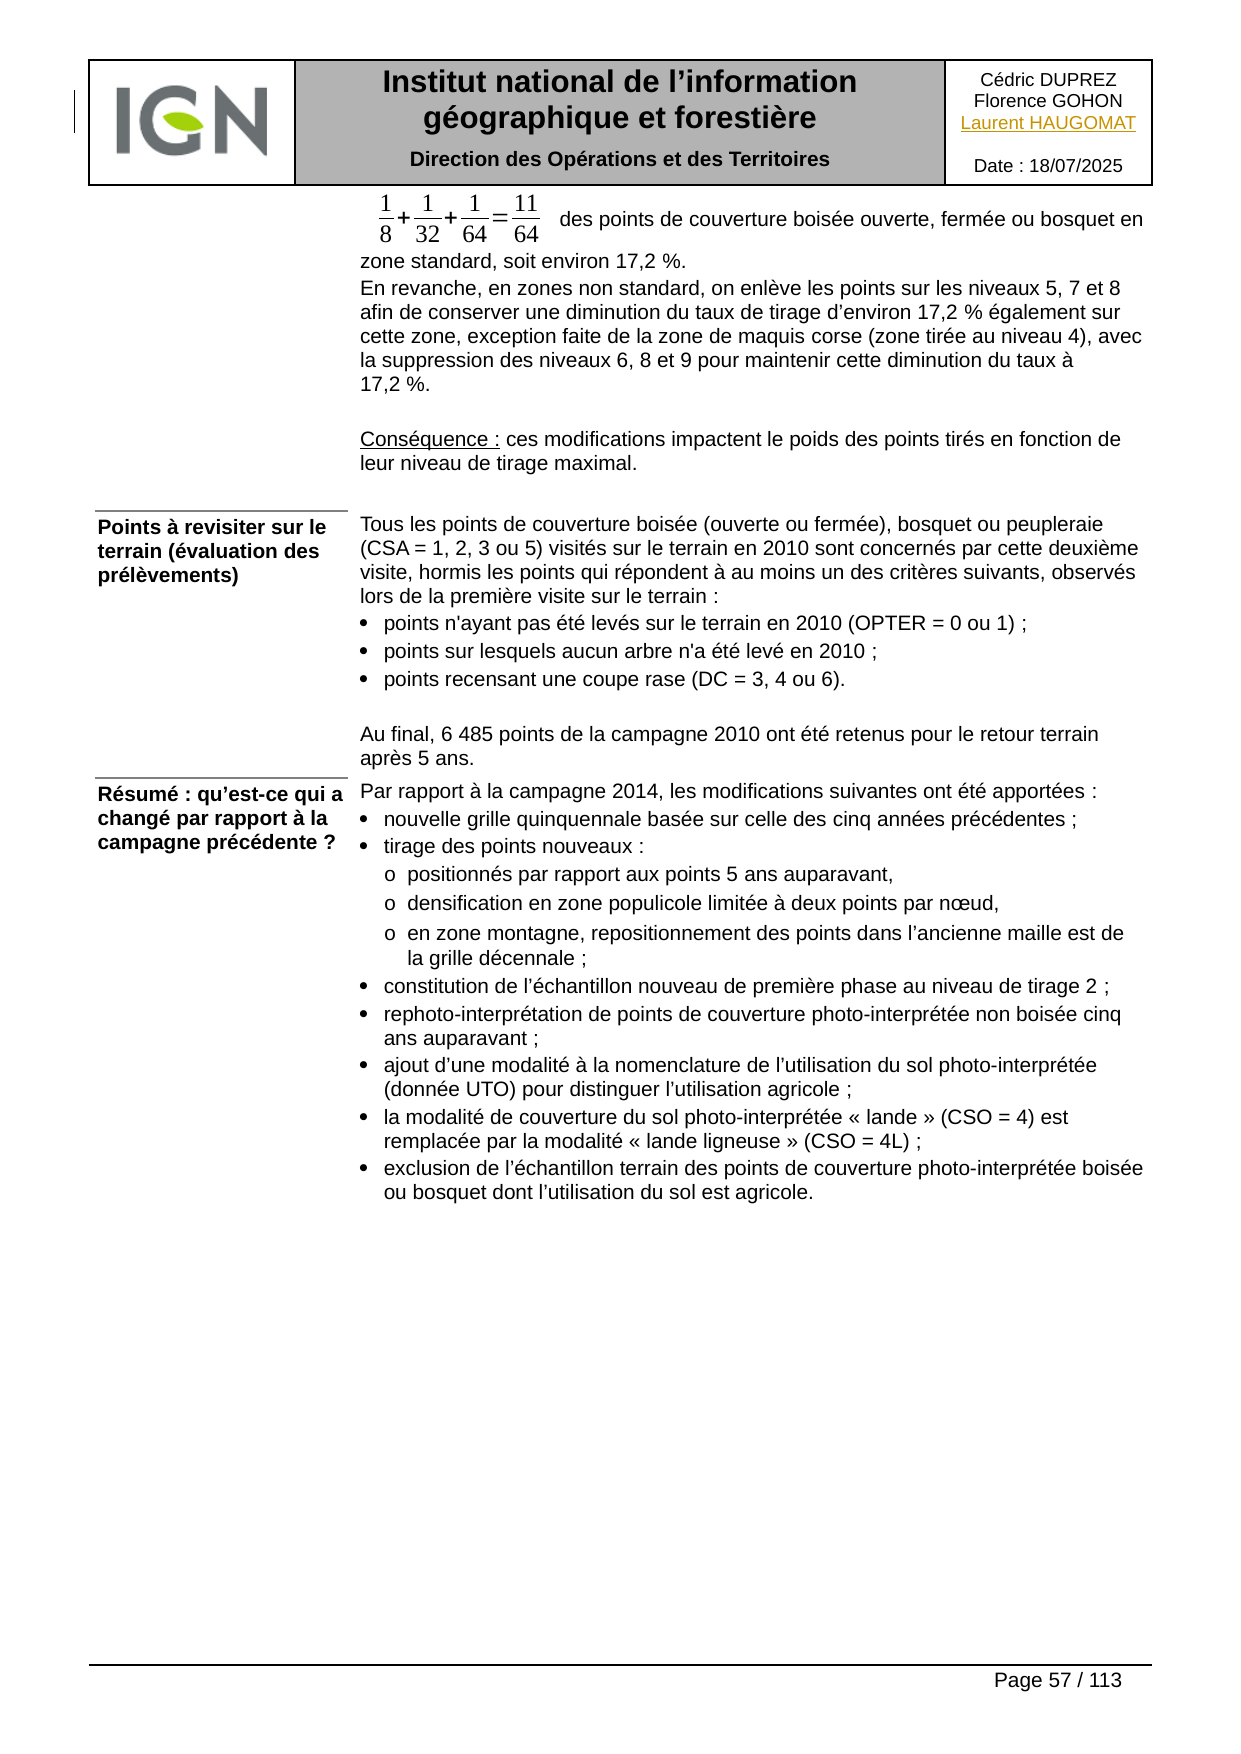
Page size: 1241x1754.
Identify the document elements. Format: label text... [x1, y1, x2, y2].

table_cell Résumé : qu’est-ce qui a changé par rapport à la campagne précédente ? [89, 775, 354, 1237]
table_cell Afin d’équilibrer la charge avec l’augmentation des mesures prises sur les points revisités, il a été nécessaire de procéder à une diminution du taux standard de tirage sur le nombre initial de points nouveaux de couverture boisée ouverte, fermée ou bosquet. Pour éviter tout biais (notamment géographique) et ne pas compliquer le calcul du poids des points levés, cette diminution consiste à retirer du tirage les points de « couverture boisée » (fermée et ouverte) ou « bosquet » dont les niveaux maximaux de sondage (TIRMAX) sont : 4, 6 et 7 en zone de « forêt exploitée » (ZTIR = 0) ; 6, 8 et 9 en zone de « maquis corse » (ZTIR = 5) ; 5, 7 et 8 dans les autres zones (ZTIR = 1, 2, 3 ou 4). Les points dont le niveau maximal de sondage est 4 représentent de la grille de base (niveau 1), et du niveau 2, soit du niveau de tirage standard. De même, les points dont le niveau maximal de sondage est 6 représentent du niveau de tirage standard, ceux de niveau 7 représentent . En enlevant les points dont le niveau de sondage est 4, 6 ou 7, on retire donc des points de couverture boisée ouverte, fermée ou bosquet en zone standard, soit environ 17,2 %. En revanche, en zones non standard, on enlève les points sur les niveaux 5, 7 et 8 afin de conserver une diminution du taux de tirage d’environ 17,2 % également sur cette zone, exception faite de la zone de maquis corse (zone tirée au niveau 4), avec la suppression des niveaux 6, 8 et 9 pour maintenir cette diminution du taux à 17,2 %. Conséquence : ces modifications impactent le poids des points tirés en fonction de leur niveau de tirage maximal. [354, 186, 1152, 508]
table_cell Tous les points de couverture boisée (ouverte ou fermée), bosquet ou peupleraie (CSA = 1, 2, 3 ou 5) visités sur le terrain en 2010 sont concernés par cette deuxième visite, hormis les points qui répondent à au moins un des critères suivants, observés lors de la première visite sur le terrain : points n'ayant pas été levés sur le terrain en 2010 (OPTER = 0 ou 1) ; points sur lesquels aucun arbre n'a été levé en 2010 ; points recensant une coupe rase (DC = 3, 4 ou 6). Au final, 6 485 points de la campagne 2010 ont été retenus pour le retour terrain après 5 ans. [354, 508, 1152, 775]
table_cell Par rapport à la campagne 2014, les modifications suivantes ont été apportées : nouvelle grille quinquennale basée sur celle des cinq années précédentes ; tirage des points nouveaux : positionnés par rapport aux points 5 ans auparavant, densification en zone populicole limitée à deux points par nœud, en zone montagne, repositionnement des points dans l’ancienne maille est de la grille décennale ; constitution de l’échantillon nouveau de première phase au niveau de tirage 2 ; rephoto-interprétation de points de couverture photo-interprétée non boisée cinq ans auparavant ; ajout d’une modalité à la nomenclature de l’utilisation du sol photo-interprétée (donnée UTO) pour distinguer l’utilisation agricole ; la modalité de couverture du sol photo-interprétée « lande » (CSO = 4) est remplacée par la modalité « lande ligneuse » (CSO = 4L) ; exclusion de l’échantillon terrain des points de couverture photo-interprétée boisée ou bosquet dont l’utilisation du sol est agricole. [354, 775, 1152, 1237]
picture [91, 62, 293, 180]
table_cell [89, 186, 354, 508]
table_cell Points à revisiter sur le terrain (évaluation des prélèvements) [89, 508, 354, 775]
